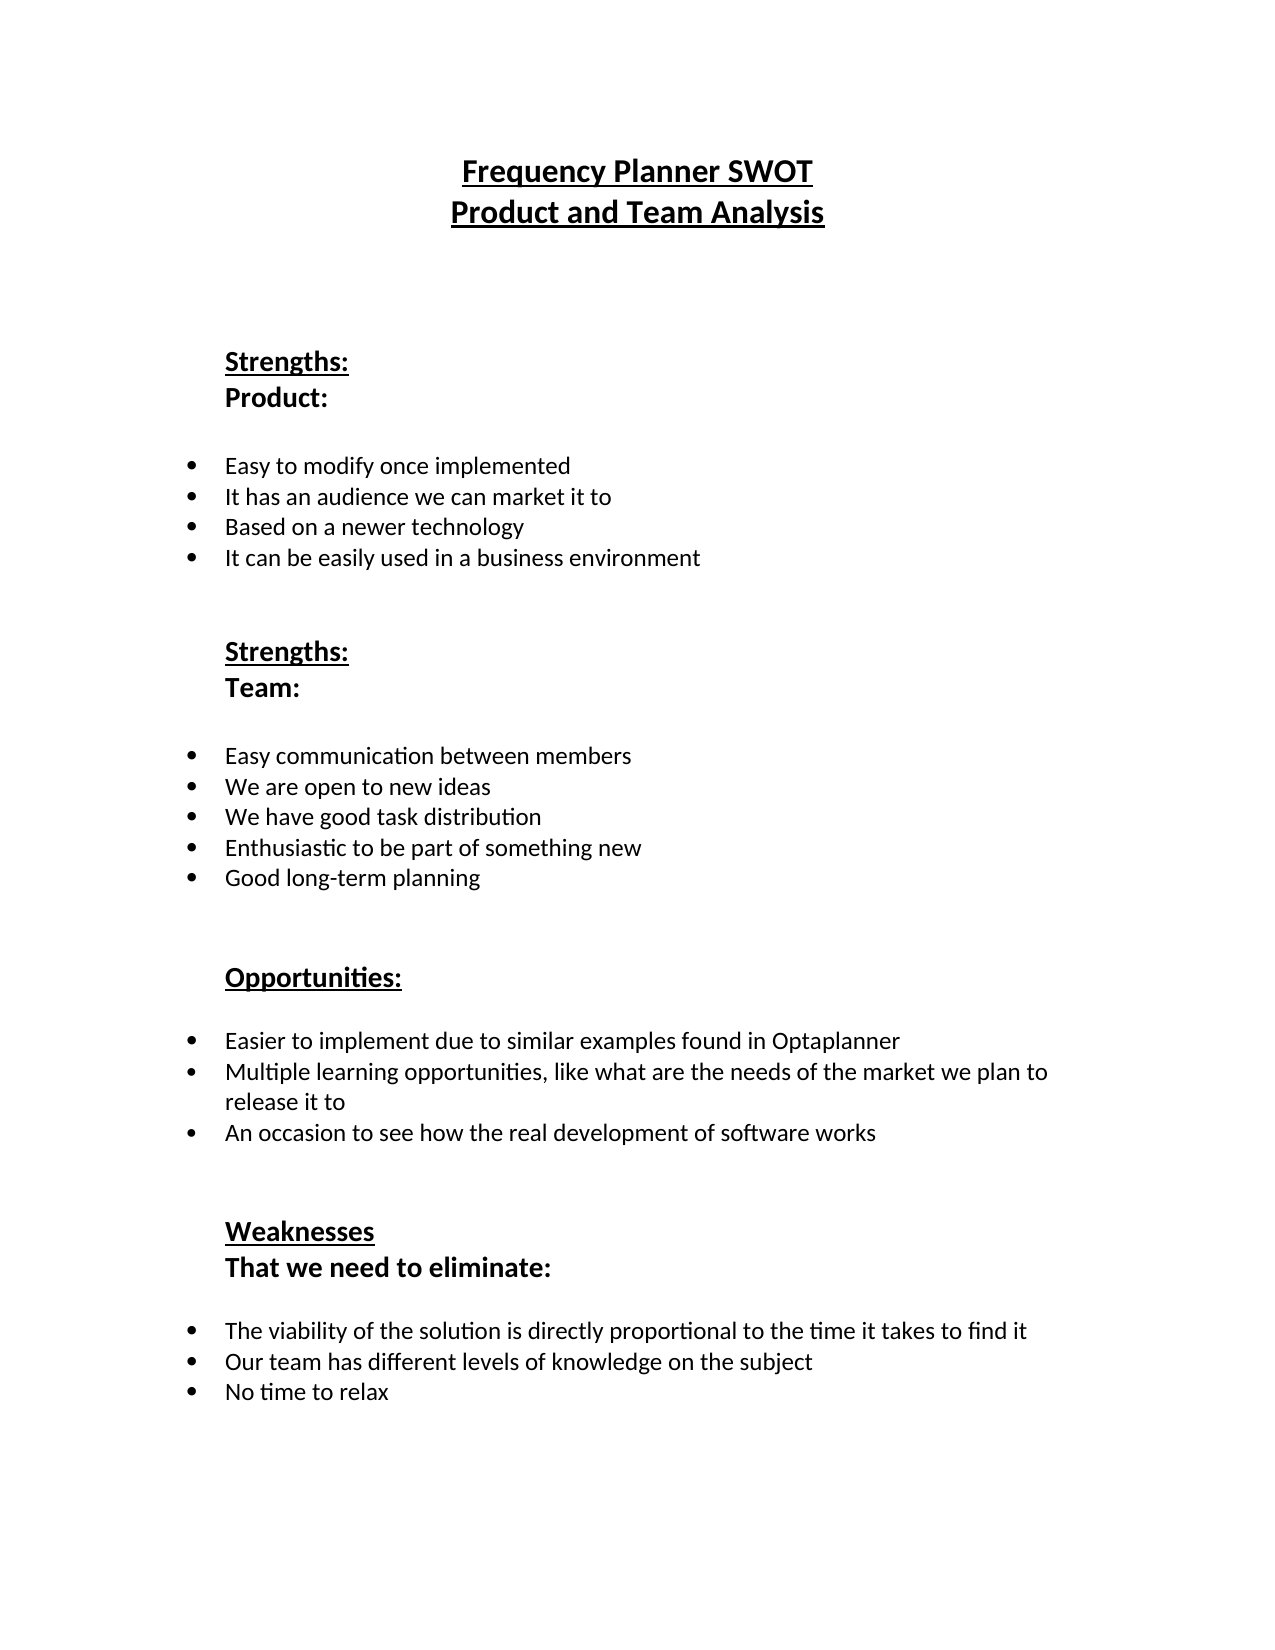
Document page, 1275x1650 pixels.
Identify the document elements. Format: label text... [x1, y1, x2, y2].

list We have good task distribution [187, 801, 1125, 832]
list Good long-term planning [187, 862, 1125, 893]
text Strengths: [150, 343, 1125, 379]
list We are open to new ideas [187, 771, 1125, 801]
list Based on a newer technology [187, 511, 1125, 542]
list An occasion to see how the real development of software works [187, 1117, 1125, 1147]
text Product and Team Analysis [150, 191, 1125, 231]
list Easy to modify once implemented [187, 450, 1125, 481]
text Frequency Planner SWOT [150, 150, 1125, 191]
list It has an audience we can market it to [187, 481, 1125, 511]
list Multiple learning opportunities, like what are the needs of the market we plan to release it to [187, 1056, 1125, 1117]
list It can be easily used in a business environment [187, 542, 1125, 572]
list No time to relax [187, 1376, 1125, 1407]
list Enthusiastic to be part of something new [187, 832, 1125, 862]
text That we need to eliminate: [225, 1249, 1125, 1285]
text Weaknesses [225, 1213, 1125, 1249]
list Easier to implement due to similar examples found in Optaplanner [187, 1025, 1125, 1056]
text Team: [150, 669, 1125, 705]
text Product: [150, 379, 1125, 415]
list Our team has different levels of knowledge on the subject [187, 1346, 1125, 1376]
list The viability of the solution is directly proportional to the time it takes to find it [187, 1315, 1125, 1346]
text Strengths: [150, 633, 1125, 669]
text Opportunities: [225, 959, 1125, 995]
list Easy communication between members [187, 740, 1125, 771]
